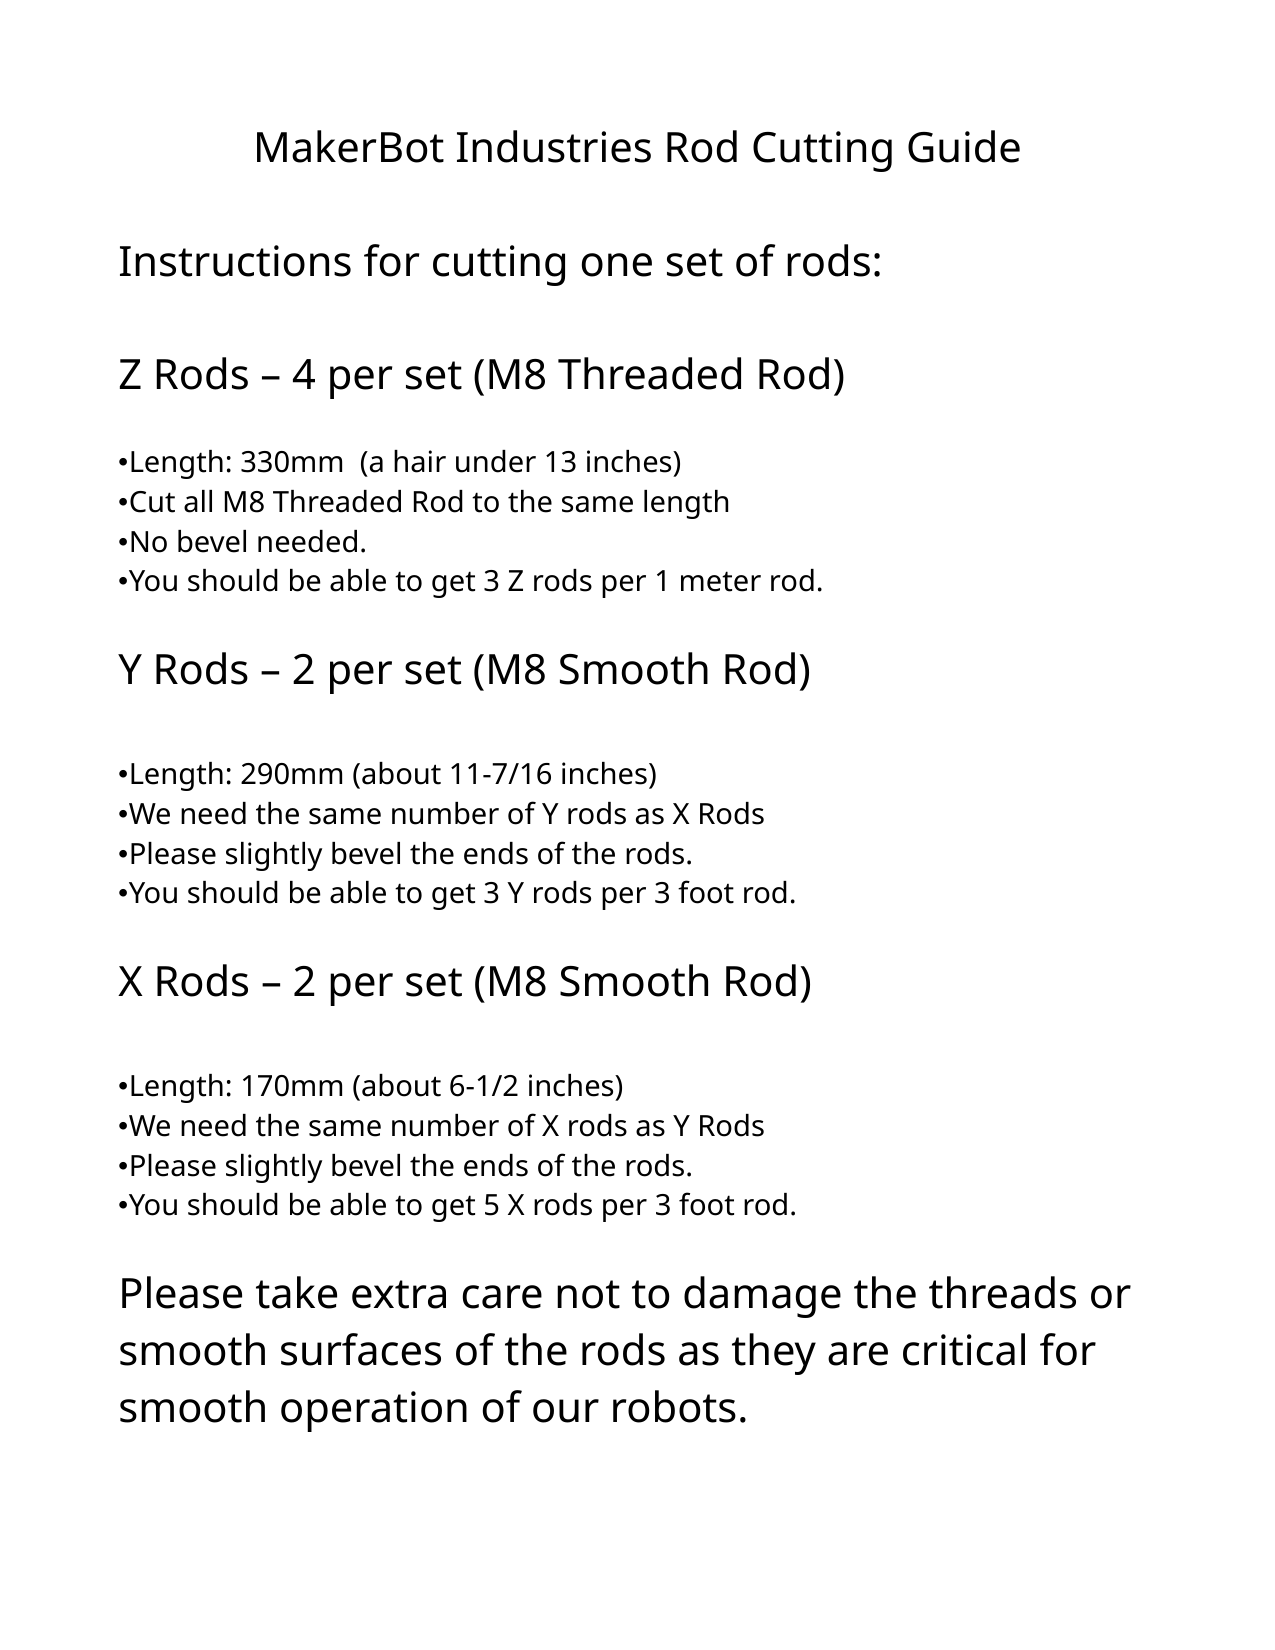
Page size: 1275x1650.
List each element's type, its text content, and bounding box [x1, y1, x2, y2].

text Instructions for cutting one set of rods: [118, 232, 1157, 288]
list Cut all M8 Threaded Rod to the same length [118, 481, 1157, 521]
list Please slightly bevel the ends of the rods. [118, 833, 1157, 873]
list No bevel needed. [118, 521, 1157, 561]
list You should be able to get 3 Z rods per 1 meter rod. [118, 561, 1157, 600]
text X Rods – 2 per set (M8 Smooth Rod) [118, 952, 1157, 1009]
text Z Rods – 4 per set (M8 Threaded Rod) [118, 345, 1157, 402]
list You should be able to get 5 X rods per 3 foot rod. [118, 1185, 1157, 1224]
list We need the same number of X rods as Y Rods [118, 1105, 1157, 1145]
text MakerBot Industries Rod Cutting Guide [118, 118, 1157, 175]
list Length: 330mm (a hair under 13 inches) [118, 442, 1157, 481]
list You should be able to get 3 Y rods per 3 foot rod. [118, 873, 1157, 912]
list We need the same number of Y rods as X Rods [118, 793, 1157, 833]
text Y Rods – 2 per set (M8 Smooth Rod) [118, 640, 1157, 697]
list Length: 170mm (about 6-1/2 inches) [118, 1066, 1157, 1105]
list Please slightly bevel the ends of the rods. [118, 1145, 1157, 1185]
text Please take extra care not to damage the threads or smooth surfaces of the rods as they are critical for smooth operation of our robots. [118, 1264, 1157, 1434]
list Length: 290mm (about 11-7/16 inches) [118, 754, 1157, 793]
